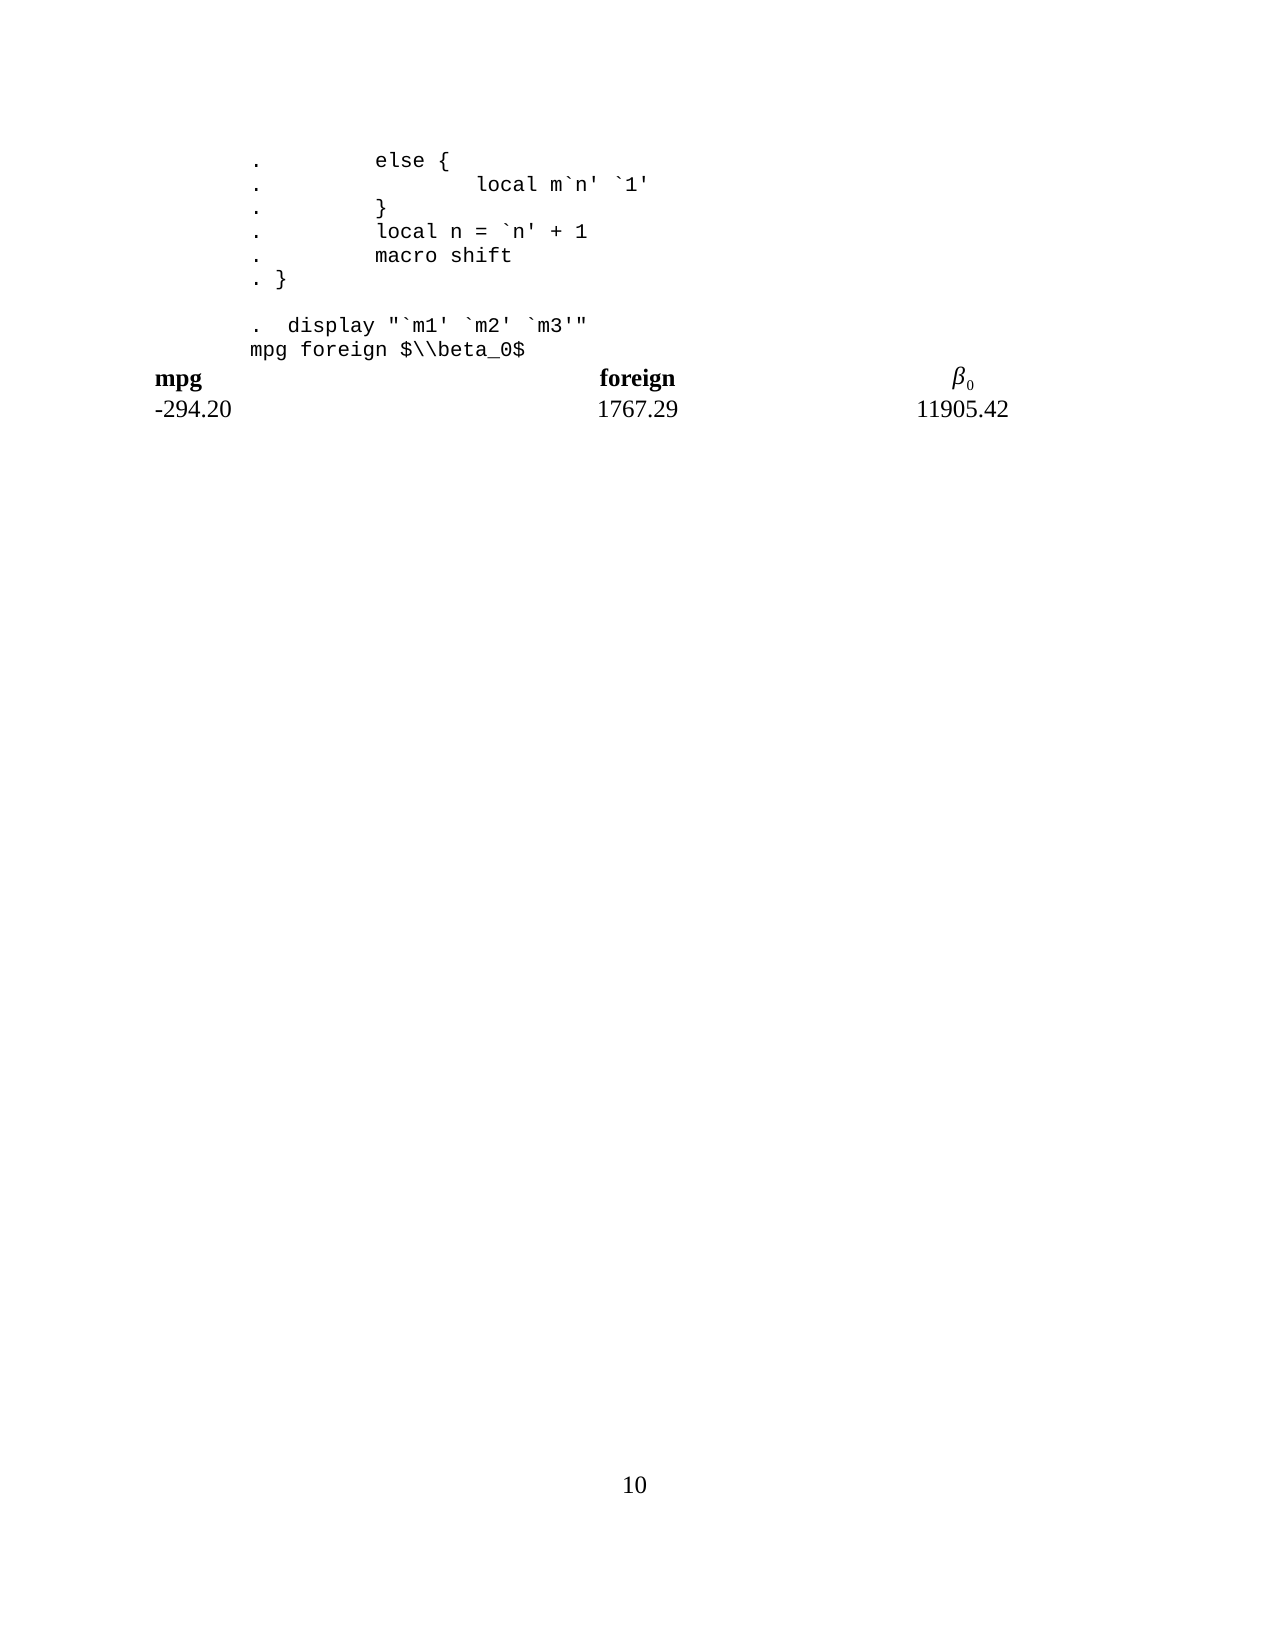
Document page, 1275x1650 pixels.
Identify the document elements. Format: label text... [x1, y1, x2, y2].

list . } [187, 268, 1125, 292]
table_header mpg [150, 363, 475, 394]
table_header foreign [475, 363, 800, 394]
list . local n = `n' + 1 [187, 221, 1125, 244]
table_cell 11905.42 [800, 394, 1125, 423]
list . } [187, 197, 1125, 221]
list mpg foreign $\\beta_0$ [187, 339, 1125, 363]
table_header [800, 363, 1125, 394]
list . local m`n' `1' [187, 174, 1125, 197]
list . macro shift [187, 244, 1125, 268]
table_cell 1767.29 [475, 394, 800, 423]
list . display "`m1' `m2' `m3'" [187, 316, 1125, 339]
list . else { [187, 150, 1125, 174]
table_cell -294.20 [150, 394, 475, 423]
